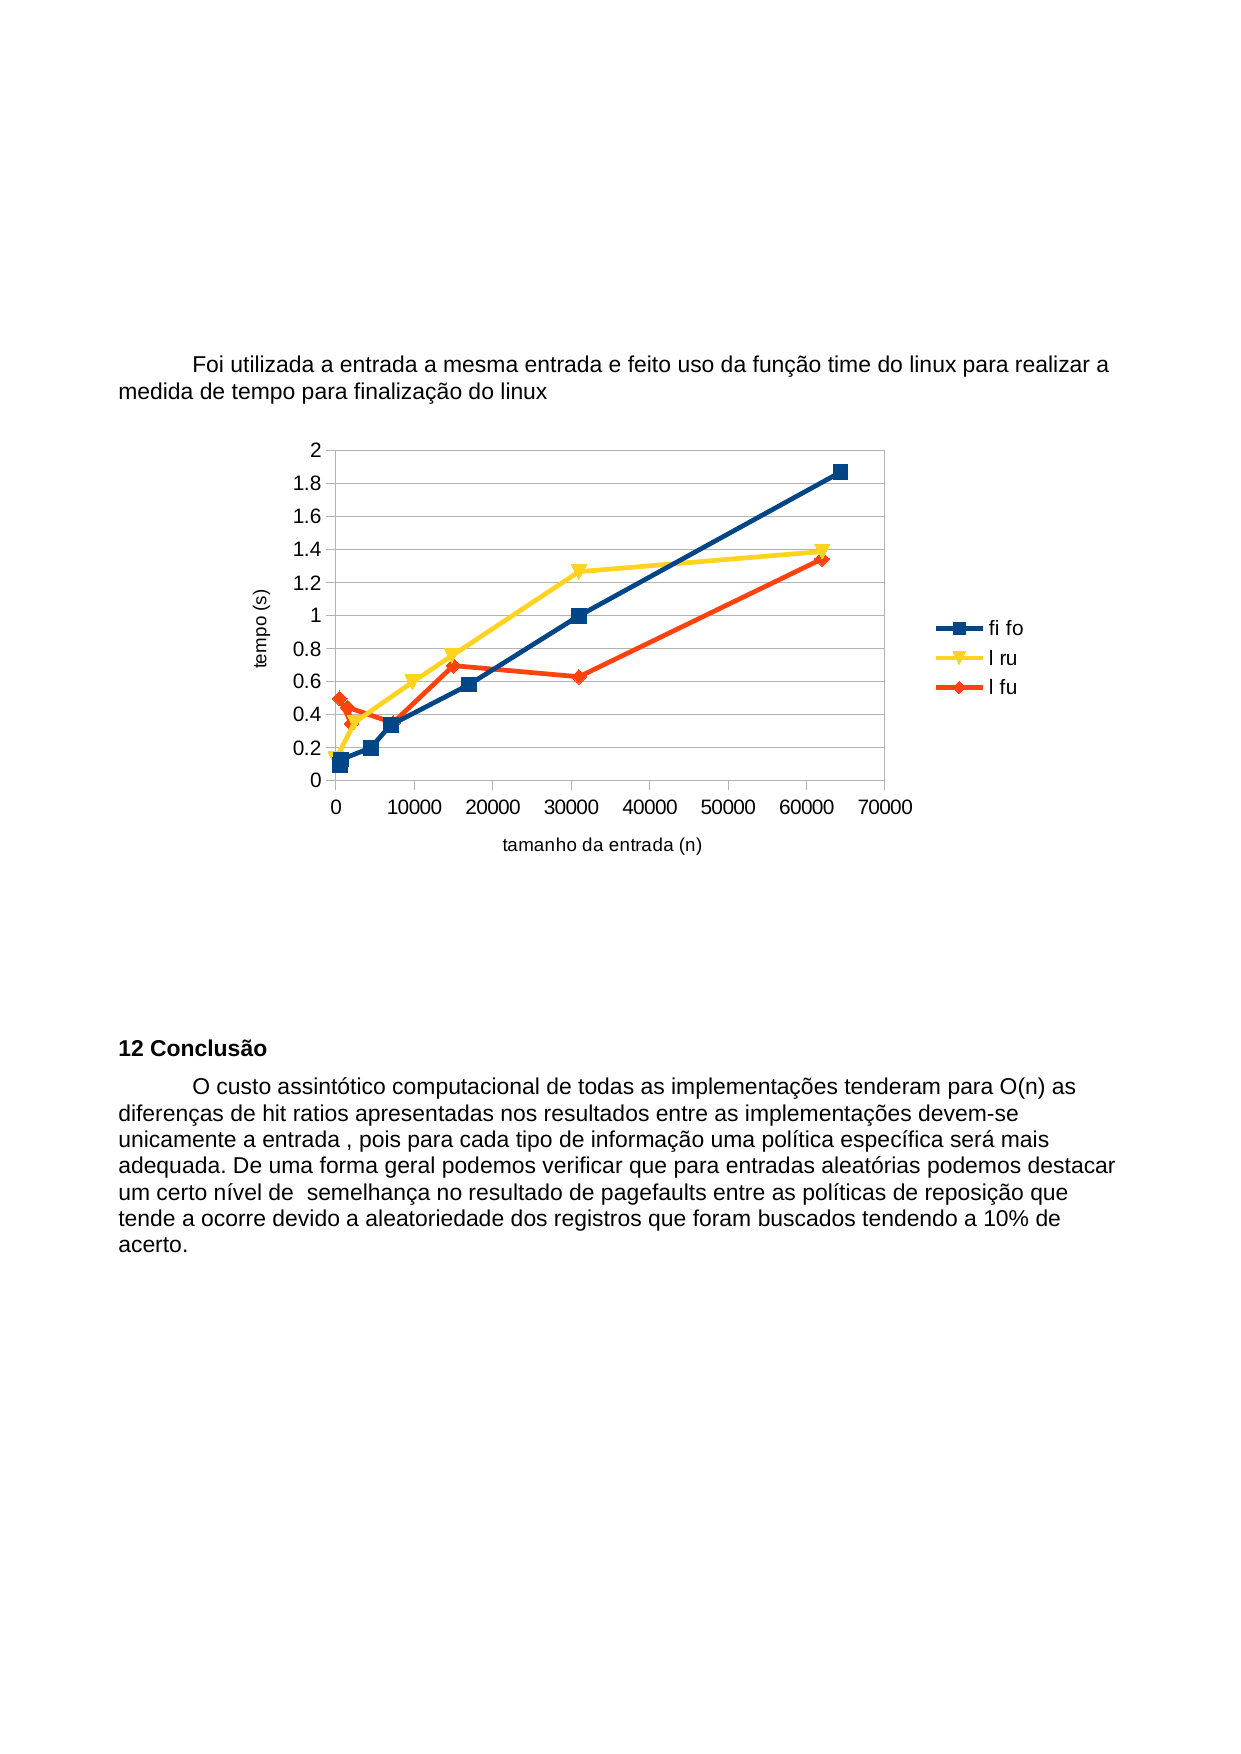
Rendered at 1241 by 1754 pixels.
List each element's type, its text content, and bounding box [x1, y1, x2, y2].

text O custo assintótico computacional de todas as implementações tenderam para O(n) as diferenças de hit ratios apresentadas nos resultados entre as implementações devem-se unicamente a entrada , pois para cada tipo de informação uma política específica será mais adequada. De uma forma geral podemos verificar que para entradas aleatórias podemos destacar um certo nível de semelhança no resultado de pagefaults entre as políticas de reposição que tende a ocorre devido a aleatoriedade dos registros que foram buscados tendendo a 10% de acerto. [118, 1073, 1122, 1258]
text 12 Conclusão [118, 1034, 1122, 1061]
text Foi utilizada a entrada a mesma entrada e feito uso da função time do linux para realizar a medida de tempo para finalização do linux [118, 351, 1122, 404]
